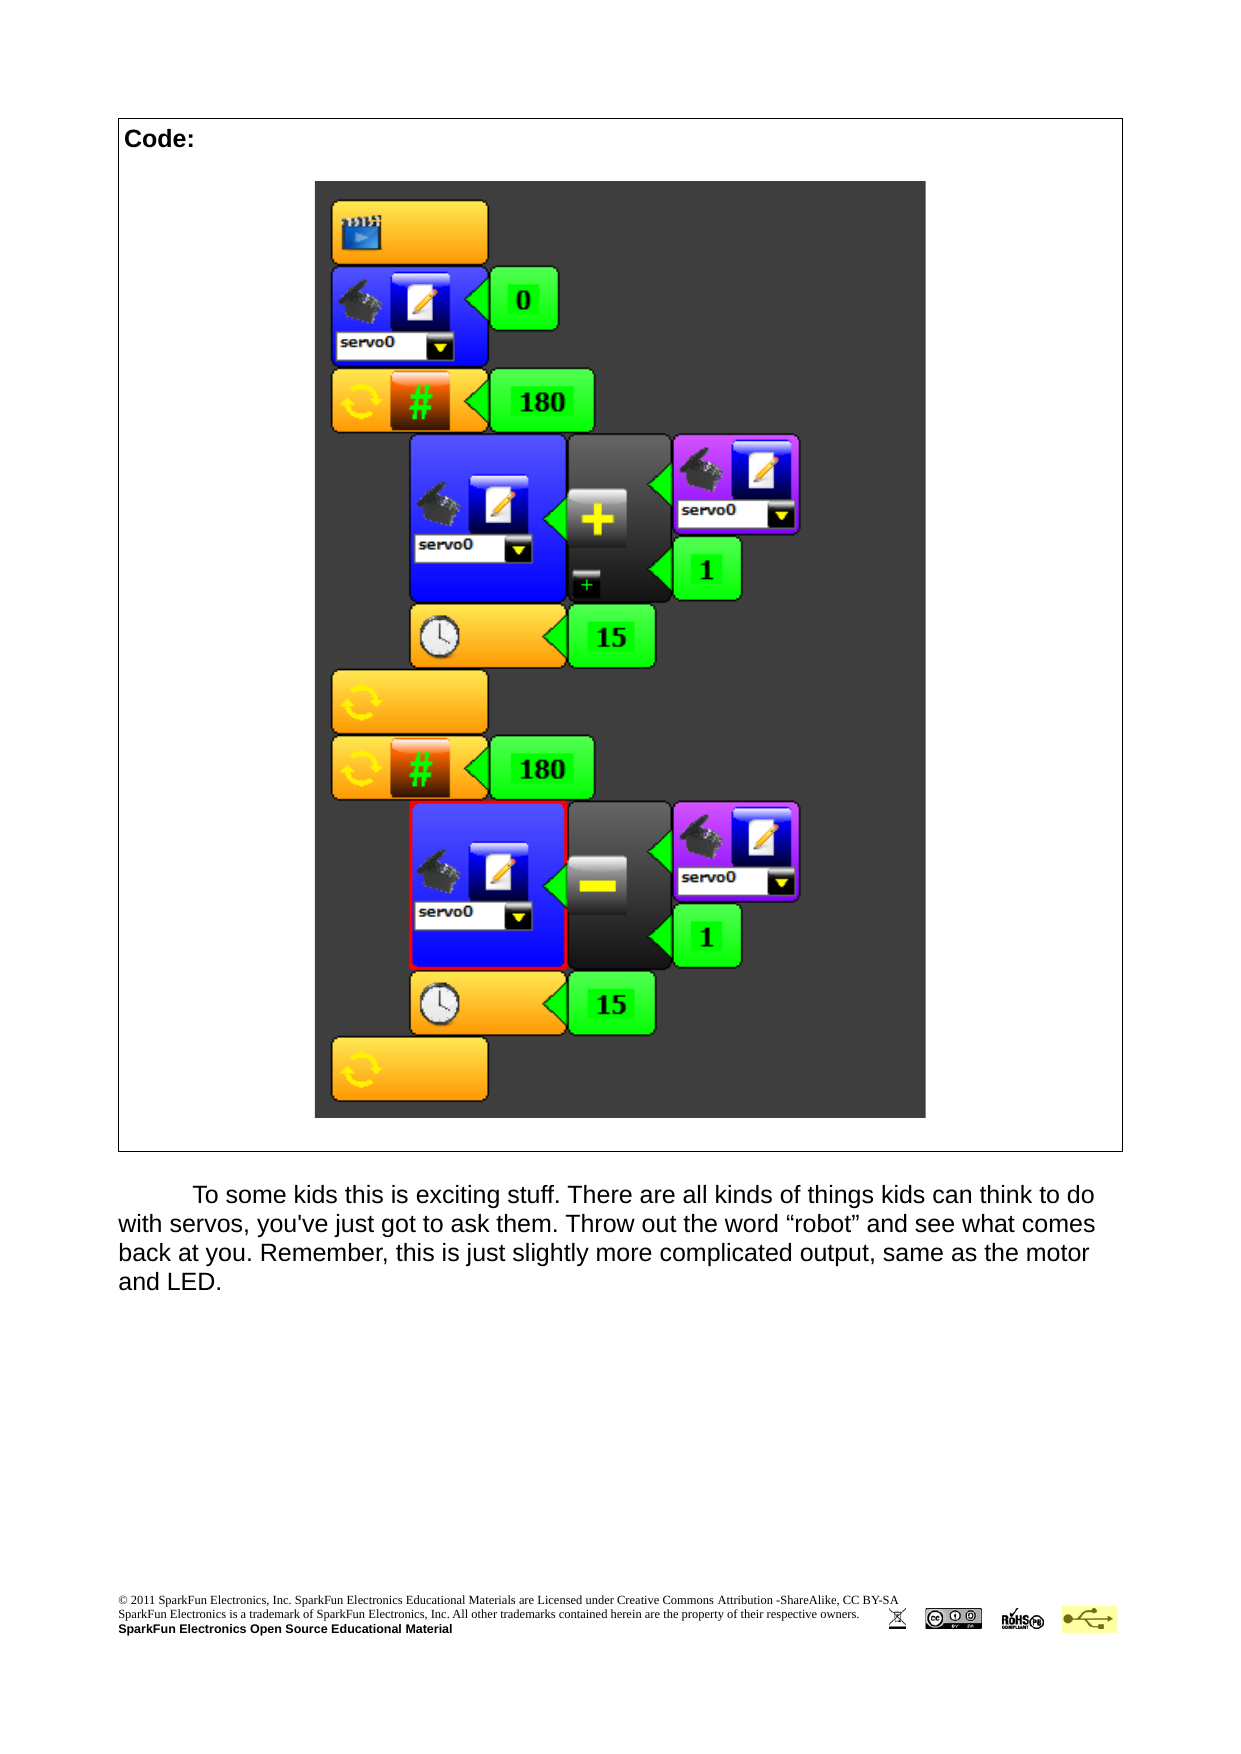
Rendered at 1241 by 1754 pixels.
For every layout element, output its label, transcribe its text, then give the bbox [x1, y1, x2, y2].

picture [883, 1606, 1118, 1633]
text To some kids this is exciting stuff. There are all kinds of things kids can think to do with servos, you've just got to ask them. Throw out the word “robot” and see what comes back at you. Remember, this is just slightly more complicated output, same as the motor and LED. [118, 1180, 1122, 1295]
table_header Code: [119, 119, 1122, 1151]
